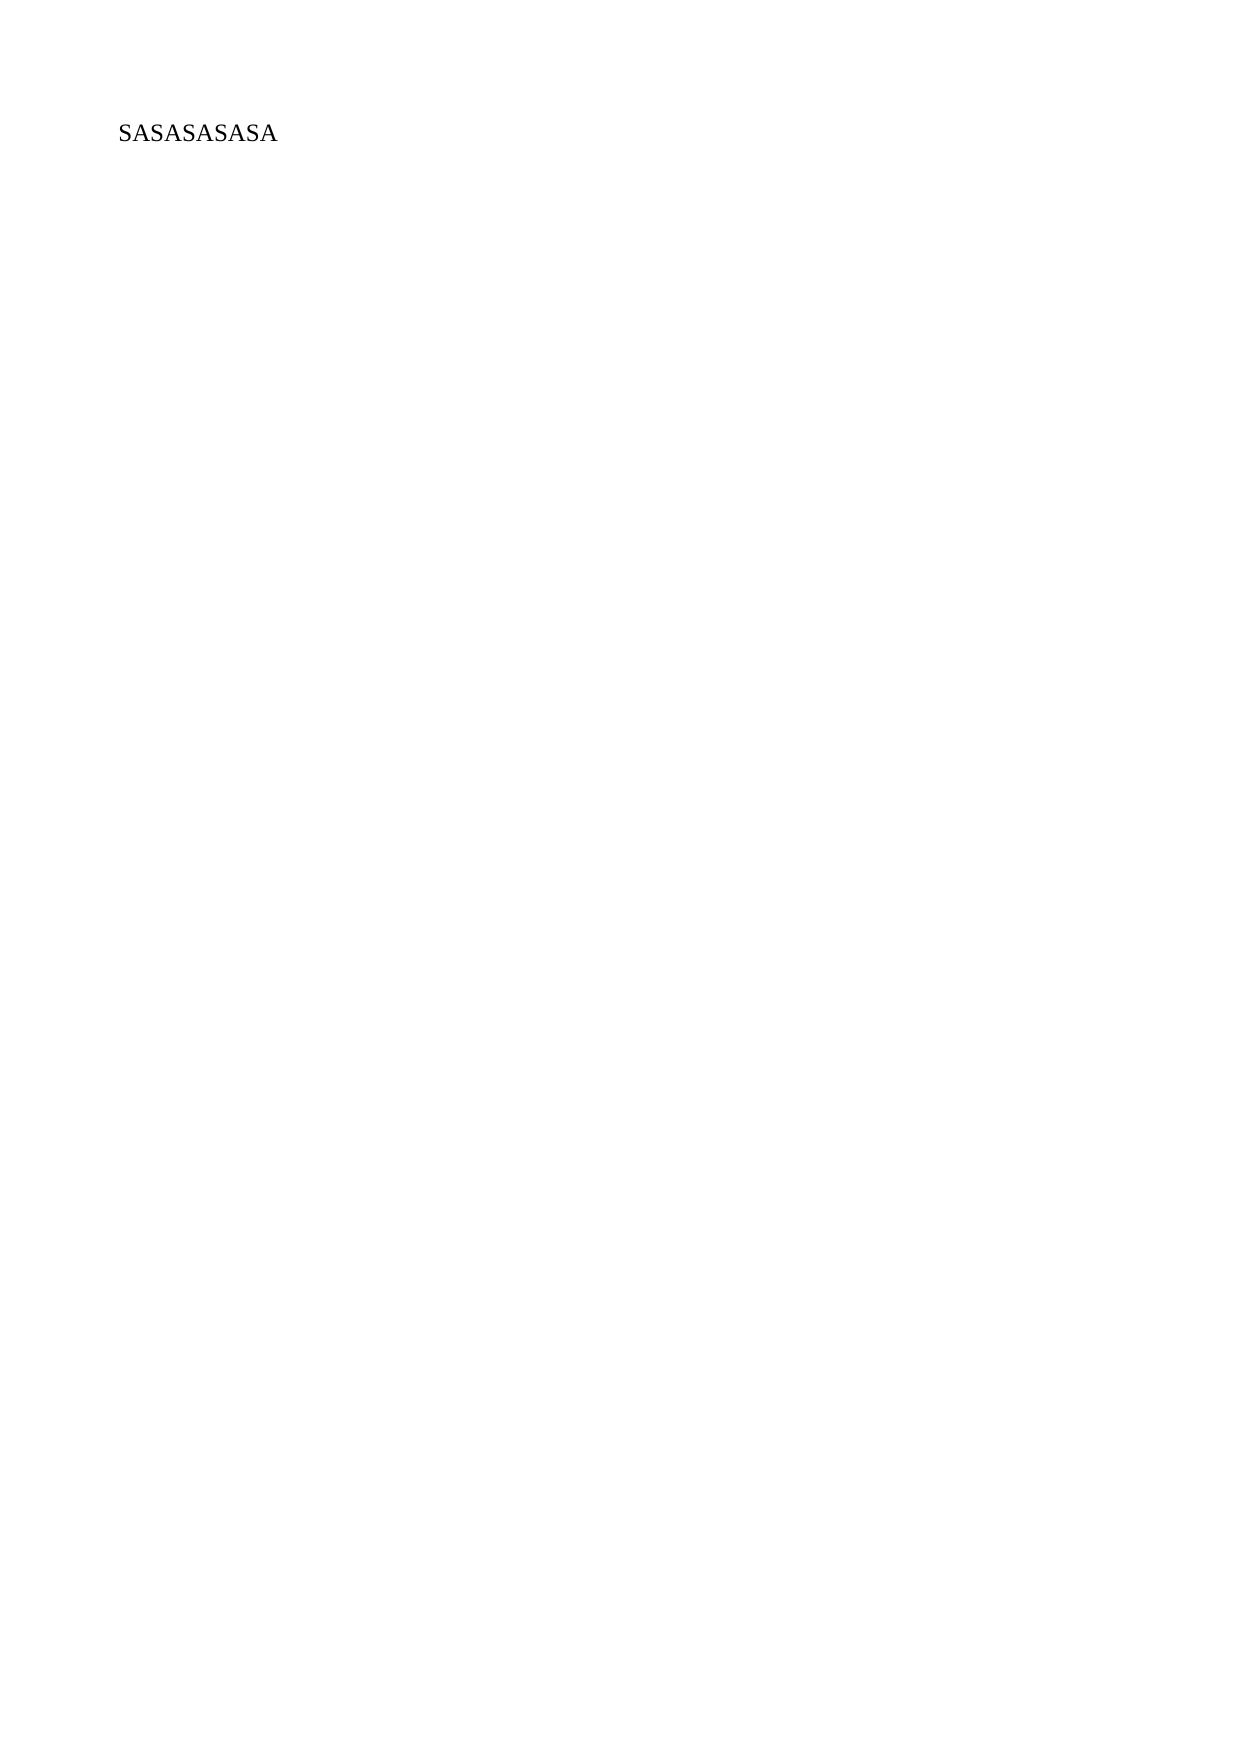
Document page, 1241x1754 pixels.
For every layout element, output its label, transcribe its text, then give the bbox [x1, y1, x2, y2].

text SASASASASA [118, 118, 1122, 147]
